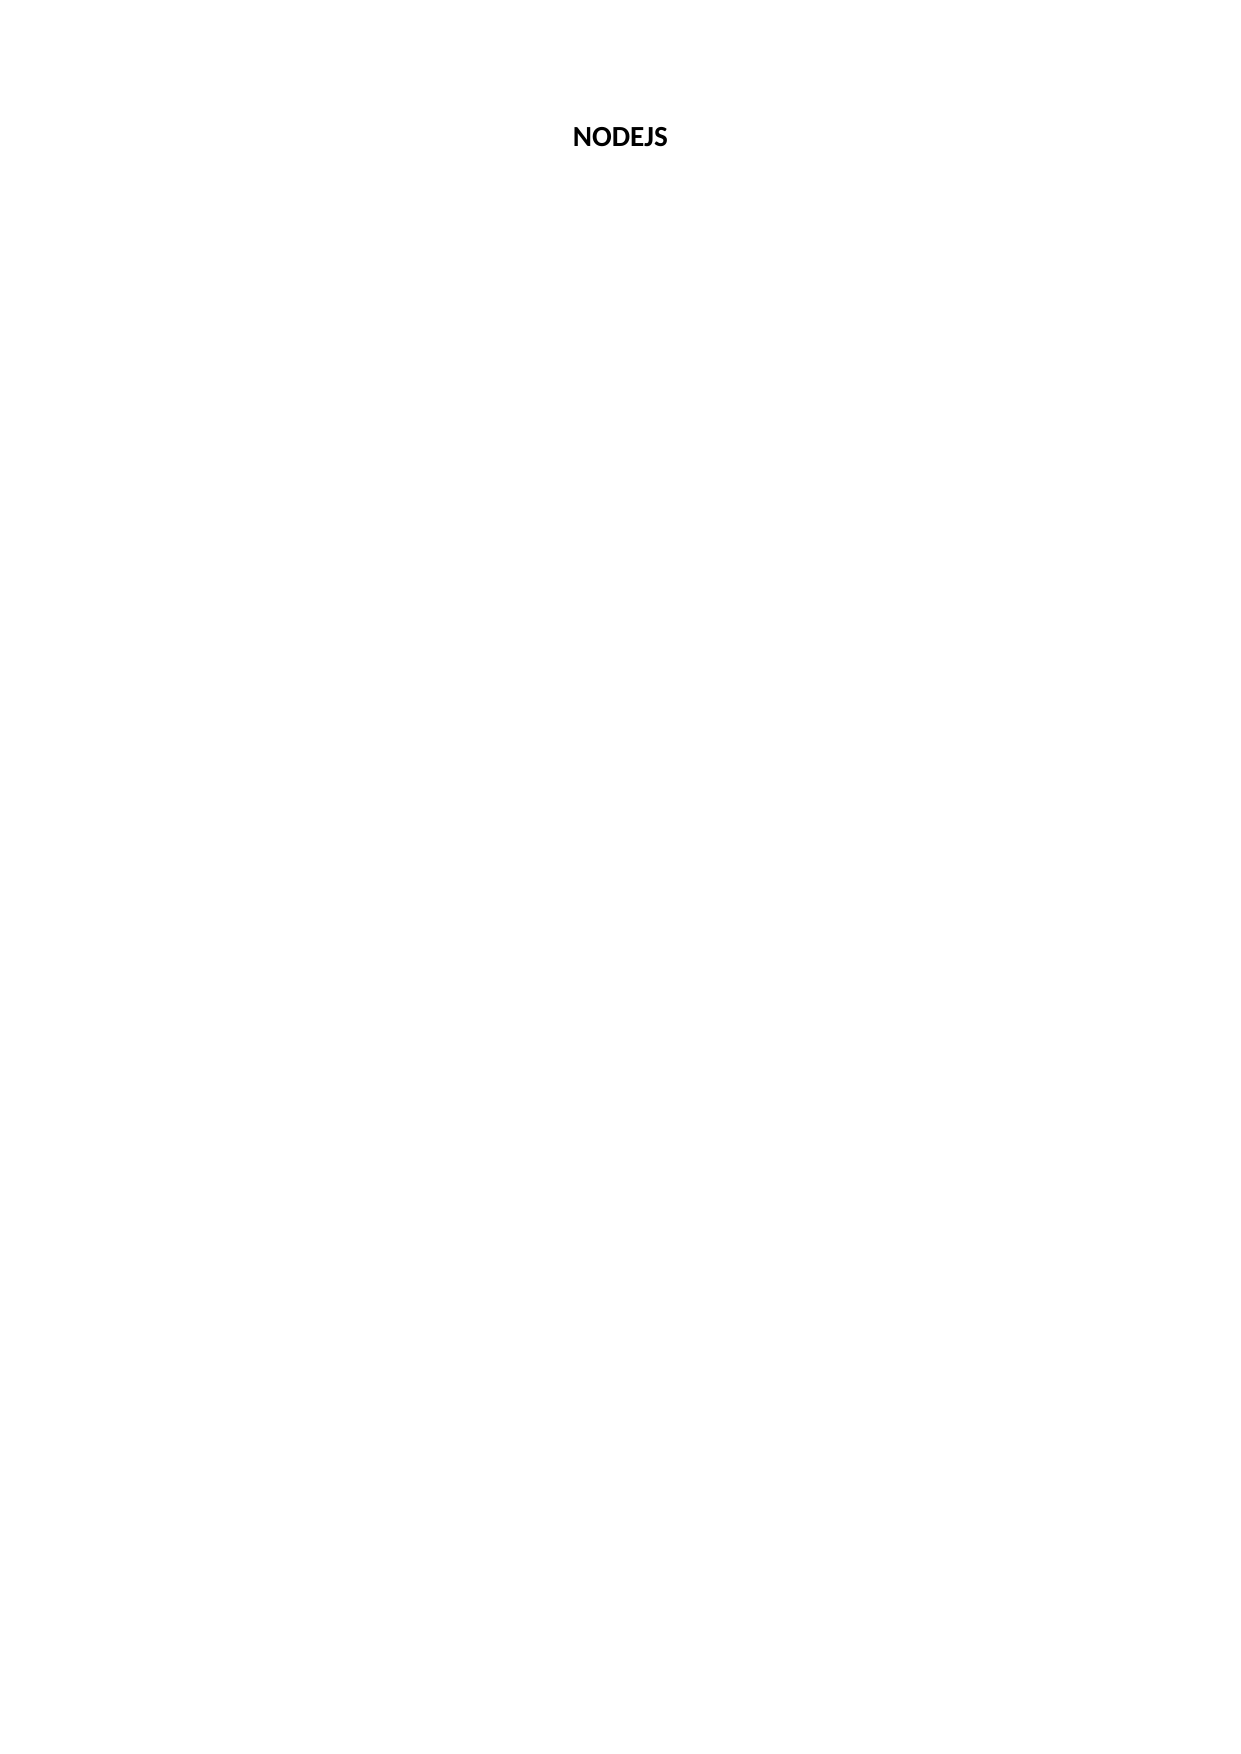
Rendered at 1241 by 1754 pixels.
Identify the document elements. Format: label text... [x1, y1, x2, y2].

text NODEJS [118, 118, 1122, 154]
